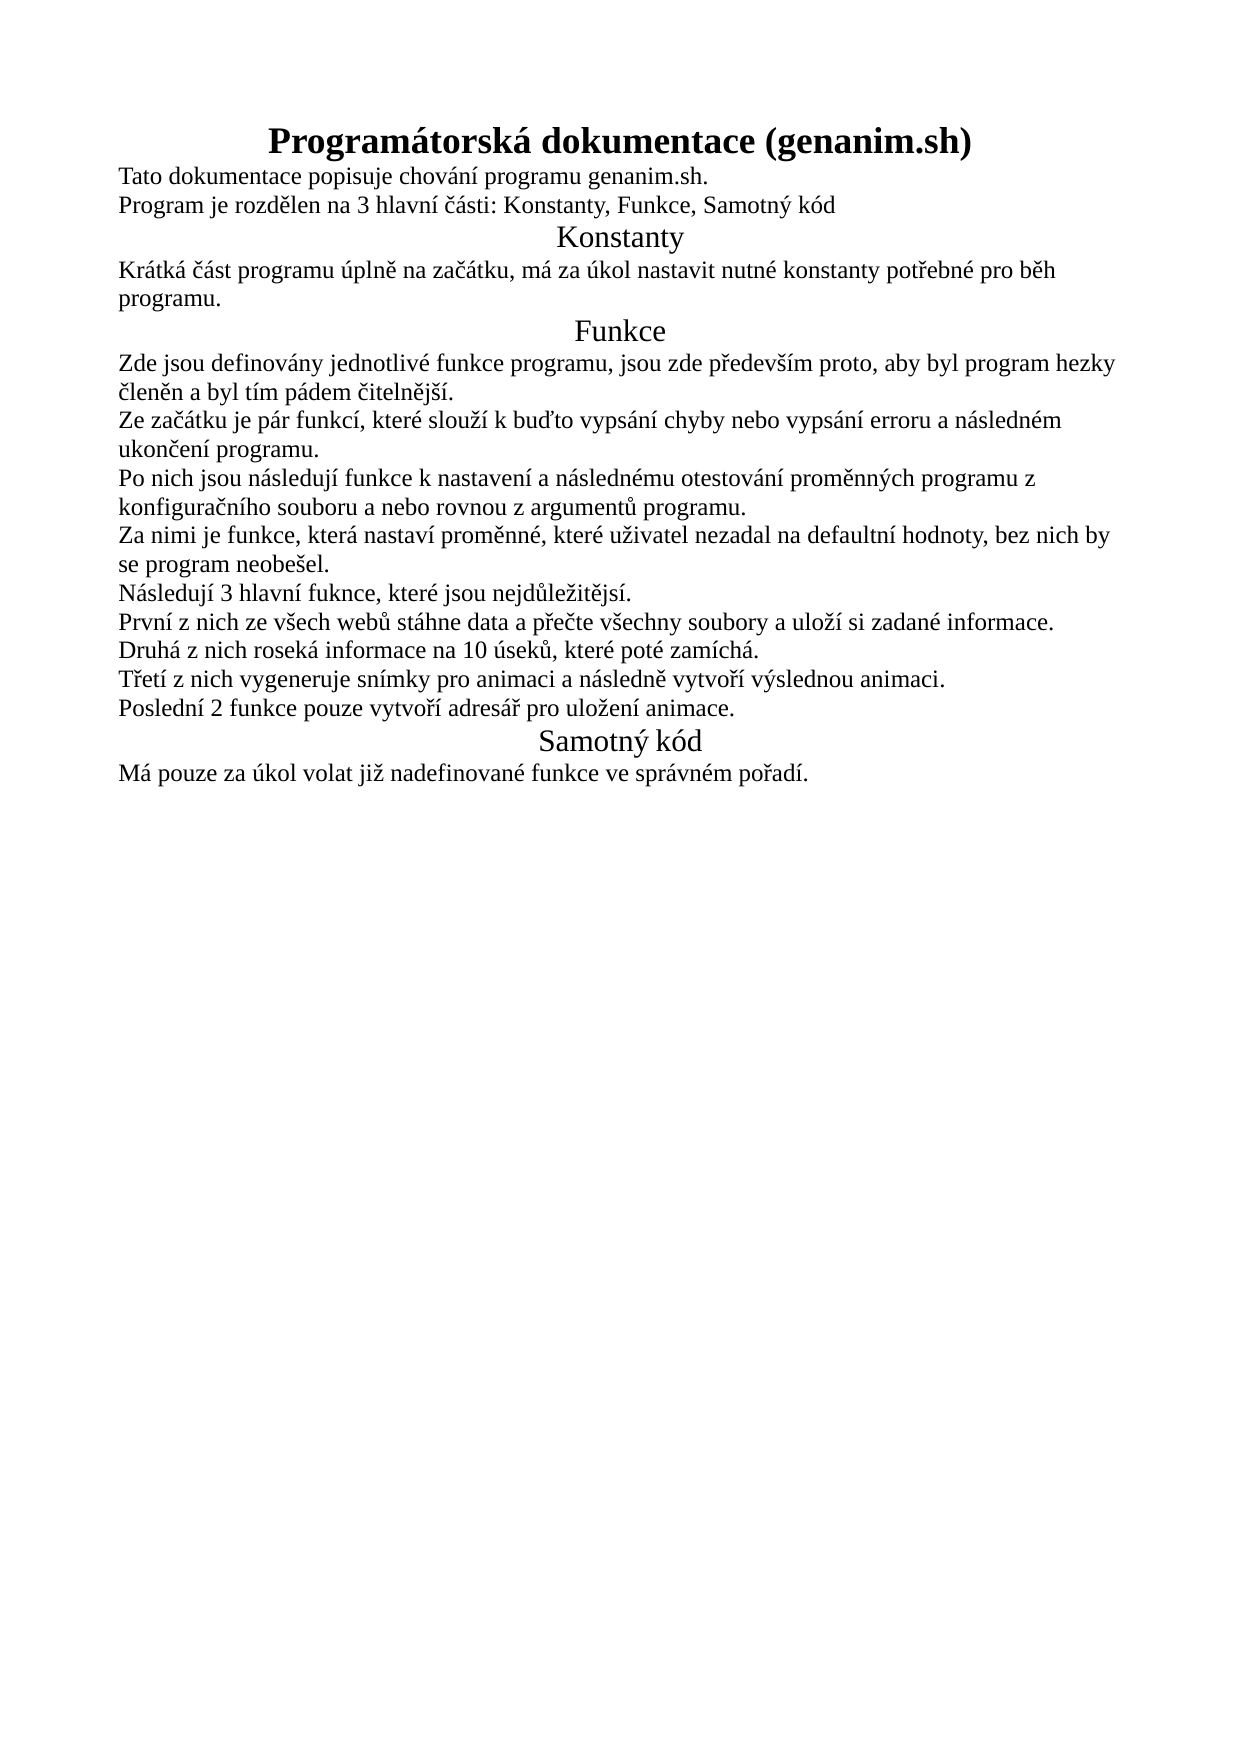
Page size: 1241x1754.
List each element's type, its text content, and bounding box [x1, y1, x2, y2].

text Krátká část programu úplně na začátku, má za úkol nastavit nutné konstanty potřebné pro běh programu. [118, 255, 1122, 312]
text Následují 3 hlavní fuknce, které jsou nejdůležitějsí. [118, 578, 1122, 607]
text Po nich jsou následují funkce k nastavení a následnému otestování proměnných programu z konfiguračního souboru a nebo rovnou z argumentů programu. [118, 463, 1122, 521]
text Programátorská dokumentace (genanim.sh) [118, 118, 1122, 161]
text Zde jsou definovány jednotlivé funkce programu, jsou zde především proto, aby byl program hezky členěn a byl tím pádem čitelnější. [118, 348, 1122, 406]
text Funkce [118, 312, 1122, 348]
text Program je rozdělen na 3 hlavní části: Konstanty, Funkce, Samotný kód [118, 190, 1122, 219]
text Poslední 2 funkce pouze vytvoří adresář pro uložení animace. [118, 693, 1122, 722]
text První z nich ze všech webů stáhne data a přečte všechny soubory a uloží si zadané informace. [118, 607, 1122, 636]
text Druhá z nich roseká informace na 10 úseků, které poté zamíchá. [118, 636, 1122, 664]
text Ze začátku je pár funkcí, které slouží k buďto vypsání chyby nebo vypsání erroru a následném ukončení programu. [118, 406, 1122, 463]
text Konstanty [118, 219, 1122, 255]
text Samotný kód [118, 722, 1122, 758]
text Třetí z nich vygeneruje snímky pro animaci a následně vytvoří výslednou animaci. [118, 664, 1122, 693]
text Má pouze za úkol volat již nadefinované funkce ve správném pořadí. [118, 758, 1122, 787]
text Za nimi je funkce, která nastaví proměnné, které uživatel nezadal na defaultní hodnoty, bez nich by se program neobešel. [118, 521, 1122, 578]
text Tato dokumentace popisuje chování programu genanim.sh. [118, 161, 1122, 190]
